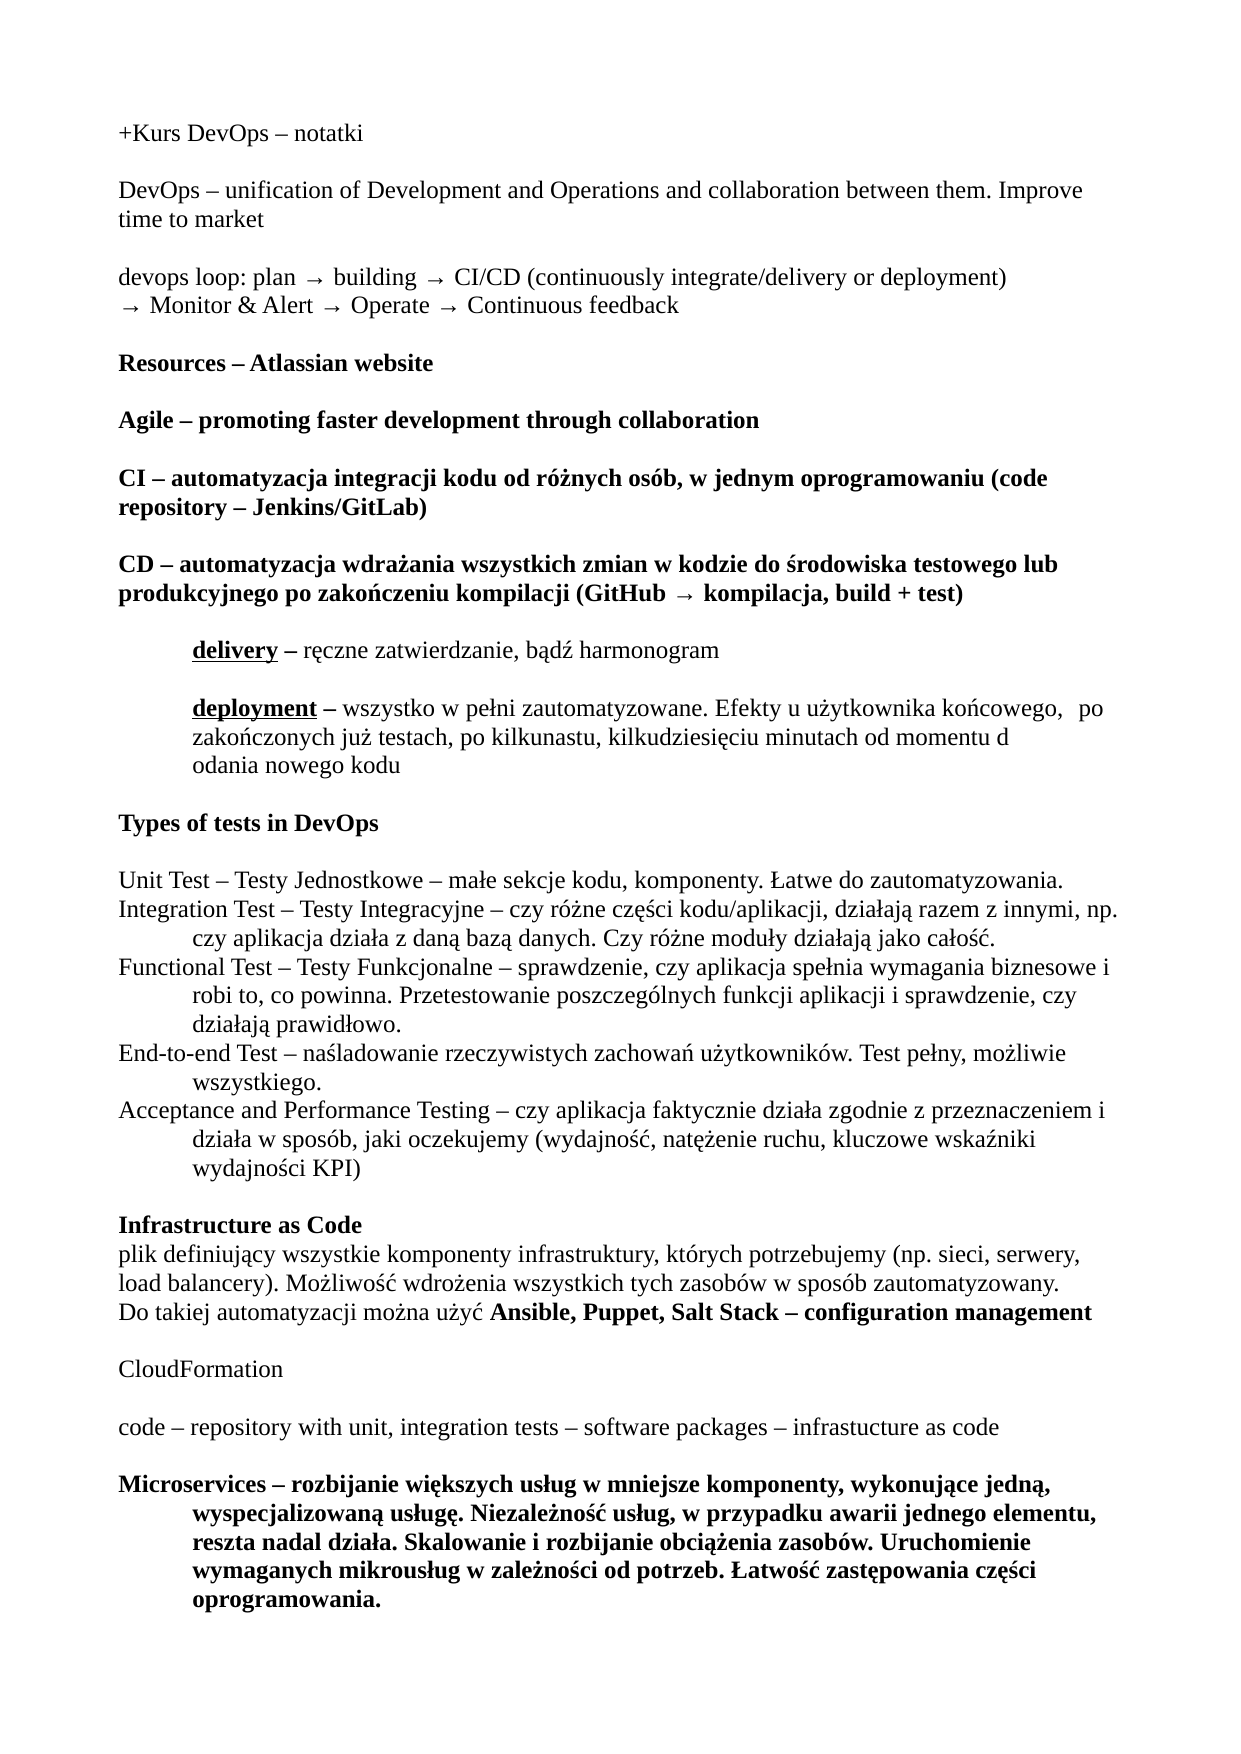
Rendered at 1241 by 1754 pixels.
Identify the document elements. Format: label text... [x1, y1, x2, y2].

text Microservices – rozbijanie większych usług w mniejsze komponenty, wykonujące jedną, wyspecjalizowaną usługę. Niezależność usług, w przypadku awarii jednego elementu, reszta nadal działa. Skalowanie i rozbijanie obciążenia zasobów. Uruchomienie wymaganych mikrousług w zależności od potrzeb. Łatwość zastępowania części oprogramowania. [118, 1469, 1122, 1613]
text Infrastructure as Code [118, 1211, 1122, 1239]
text Functional Test – Testy Funkcjonalne – sprawdzenie, czy aplikacja spełnia wymagania biznesowe i robi to, co powinna. Przetestowanie poszczególnych funkcji aplikacji i sprawdzenie, czy działają prawidłowo. [118, 952, 1122, 1038]
text devops loop: plan → building → CI/CD (continuously integrate/delivery or deployment) → Monitor & Alert → Operate → Continuous feedback [118, 262, 1122, 319]
text Acceptance and Performance Testing – czy aplikacja faktycznie działa zgodnie z przeznaczeniem i działa w sposób, jaki oczekujemy (wydajność, natężenie ruchu, kluczowe wskaźniki wydajności KPI) [118, 1096, 1122, 1182]
text plik definiujący wszystkie komponenty infrastruktury, których potrzebujemy (np. sieci, serwery, load balancery). Możliwość wdrożenia wszystkich tych zasobów w sposób zautomatyzowany. [118, 1239, 1122, 1297]
text Agile – promoting faster development through collaboration [118, 406, 1122, 434]
text Do takiej automatyzacji można użyć Ansible, Puppet, Salt Stack – configuration management [118, 1297, 1122, 1326]
text DevOps – unification of Development and Operations and collaboration between them. Improve time to market [118, 176, 1122, 233]
text code – repository with unit, integration tests – software packages – infrastucture as code [118, 1412, 1122, 1441]
text CD – automatyzacja wdrażania wszystkich zmian w kodzie do środowiska testowego lub produkcyjnego po zakończeniu kompilacji (GitHub → kompilacja, build + test) delivery – ręczne zatwierdzanie, bądź harmonogram [118, 549, 1122, 693]
text End-to-end Test – naśladowanie rzeczywistych zachowań użytkowników. Test pełny, możliwie wszystkiego. [118, 1038, 1122, 1096]
text Unit Test – Testy Jednostkowe – małe sekcje kodu, komponenty. Łatwe do zautomatyzowania. [118, 866, 1122, 894]
text Types of tests in DevOps [118, 808, 1122, 837]
text +Kurs DevOps – notatki [118, 118, 1122, 147]
text CloudFormation [118, 1354, 1122, 1383]
text Integration Test – Testy Integracyjne – czy różne części kodu/aplikacji, działają razem z innymi, np. czy aplikacja działa z daną bazą danych. Czy różne moduły działają jako całość. [118, 894, 1122, 952]
text deployment – wszystko w pełni zautomatyzowane. Efekty u użytkownika końcowego, po zakończonych już testach, po kilkunastu, kilkudziesięciu minutach od momentu d odania nowego kodu [118, 693, 1122, 779]
text Resources – Atlassian website [118, 348, 1122, 377]
text CI – automatyzacja integracji kodu od różnych osób, w jednym oprogramowaniu (code repository – Jenkins/GitLab) [118, 463, 1122, 521]
